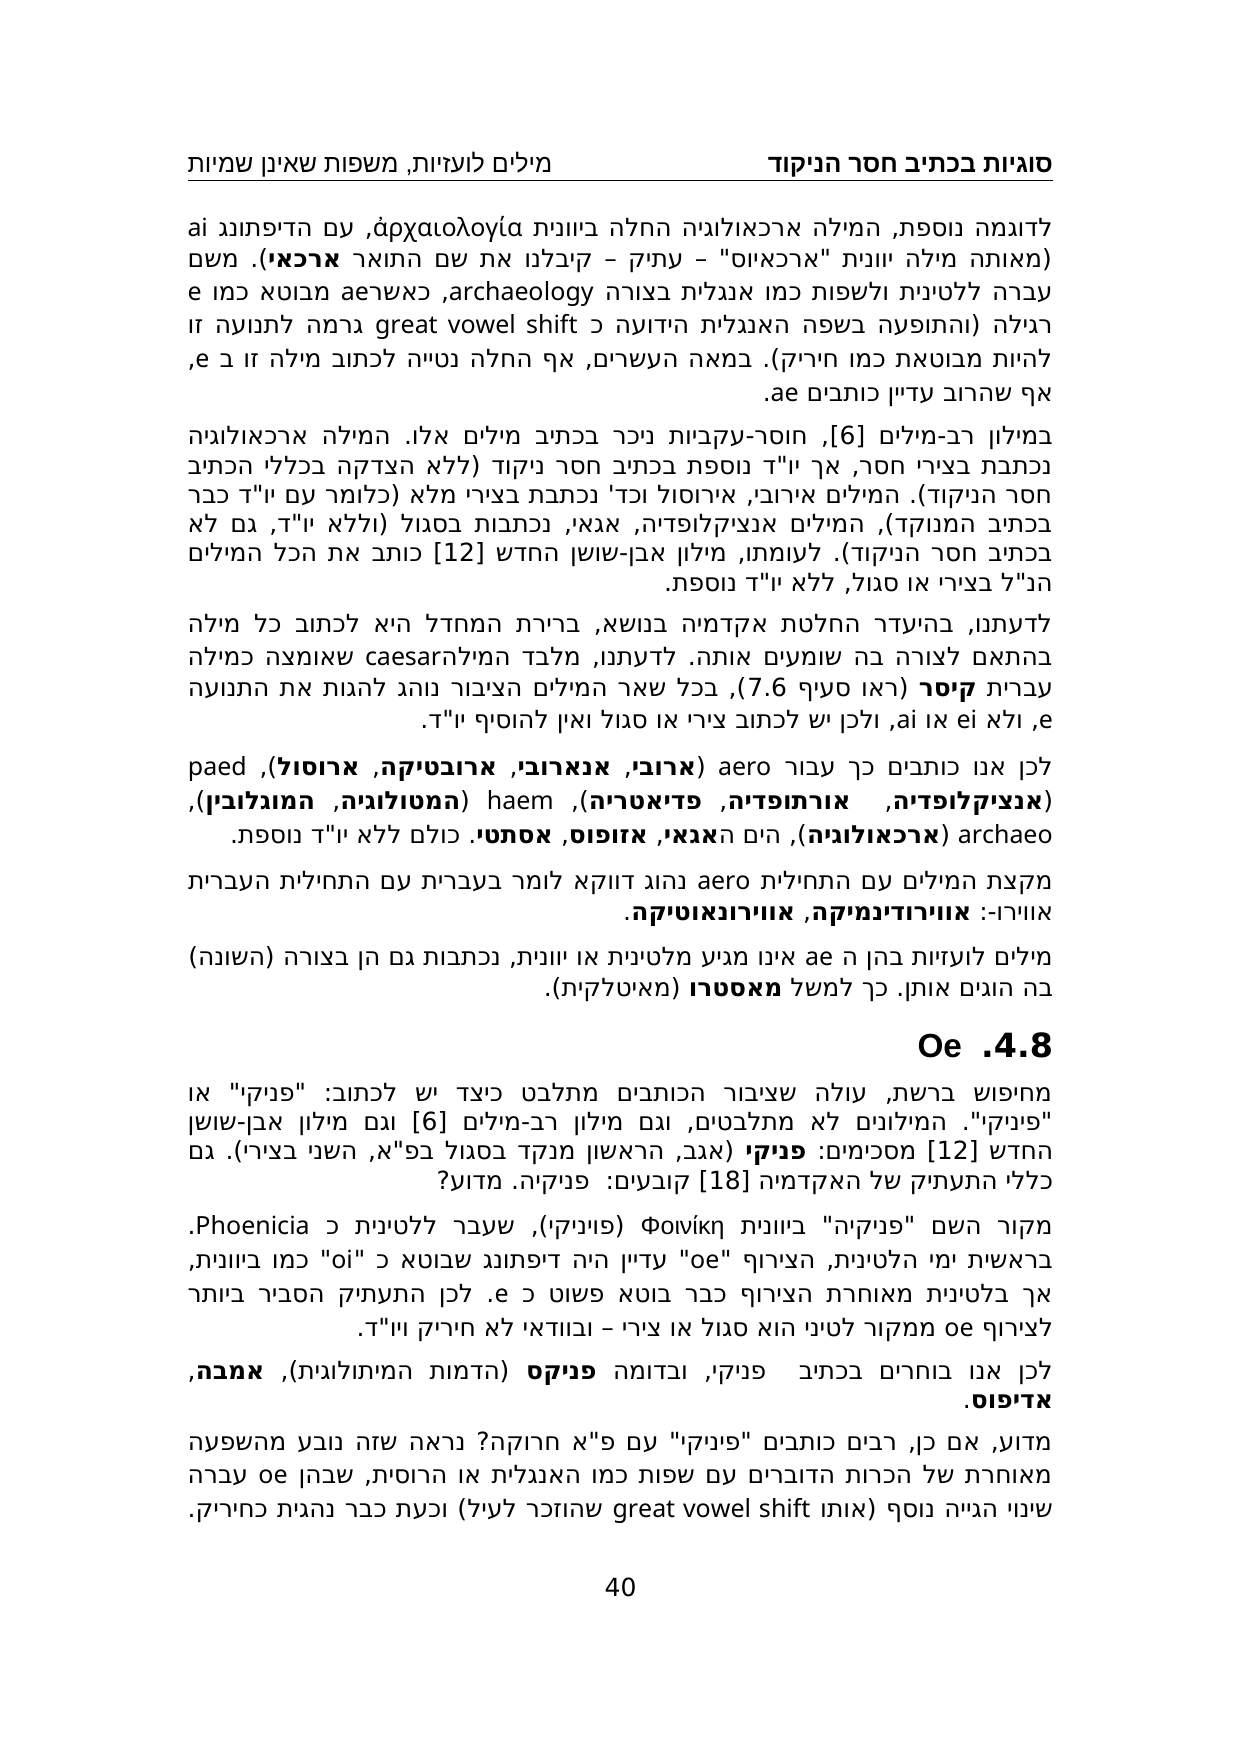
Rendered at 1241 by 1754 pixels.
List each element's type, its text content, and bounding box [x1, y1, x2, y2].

subtitle Oe [187, 1027, 1053, 1066]
text מקור השם "פניקיה" ביוונית Φοινίκη (פויניקי), שעבר ללטינית כ Phoenicia. בראשית ימי הלטינית, הצירוף "oe" עדיין היה דיפתונג שבוטא כ "oi" כמו ביוונית, אך בלטינית מאוחרת הצירוף כבר בוטא פשוט כ e. לכן התעתיק הסביר ביותר לצירוף oe ממקור לטיני הוא סגול או צירי – ובוודאי לא חיריק ויו"ד. [187, 1208, 1053, 1343]
text לדעתנו, בהיעדר החלטת אקדמיה בנושא, ברירת המחדל היא לכתוב כל מילה בהתאם לצורה בה שומעים אותה. לדעתנו, מלבד המילהcaesar שאומצה כמילה עברית קיסר (ראו סעיף 7.6), בכל שאר המילים הציבור נוהג להגות את התנועה e, ולא ei או ai, ולכן יש לכתוב צירי או סגול ואין להוסיף יו"ד. [187, 610, 1053, 736]
text מדוע, אם כן, רבים כותבים "פיניקי" עם פ"א חרוקה? נראה שזה נובע מהשפעה מאוחרת של הכרות הדוברים עם שפות כמו האנגלית או הרוסית, שבהן oe עברה שינוי הגייה נוסף (אותו great vowel shift שהוזכר לעיל) וכעת כבר נהגית כחיריק. לעומת זאת, בשפות אחרות כמו צרפתית וגרמנית, מילה זו עדיין נהגית בסגול. [187, 1427, 1053, 1524]
text לכן אנו כותבים כך עבור aero (ארובי, אנארובי, ארובטיקה, ארוסול), paed (אנציקלופדיה, אורתופדיה, פדיאטריה), haem (המטולוגיה, המוגלובין), archaeo (ארכאולוגיה), הים האגאי, אזופוס, אסתטי. כולם ללא יו"ד נוספת. [187, 749, 1053, 851]
text במילון רב-מילים [6], חוסר-עקביות ניכר בכתיב מילים אלו. המילה ארכאולוגיה נכתבת בצירי חסר, אך יו"ד נוספת בכתיב חסר ניקוד (ללא הצדקה בכללי הכתיב חסר הניקוד). המילים אירובי, אירוסול וכד' נכתבת בצירי מלא (כלומר עם יו"ד כבר בכתיב המנוקד), המילים אנציקלופדיה, אגאי, נכתבות בסגול (וללא יו"ד, גם לא בכתיב חסר הניקוד). לעומתו, מילון אבן-שושן החדש [12] כותב את הכל המילים הנ"ל בצירי או סגול, ללא יו"ד נוספת. [187, 422, 1053, 597]
text לכן אנו בוחרים בכתיב פניקי, ובדומה פניקס (הדמות המיתולוגית), אמבה, אדיפוס. [187, 1356, 1053, 1414]
text לדוגמה נוספת, המילה ארכאולוגיה החלה ביוונית ἀρχαιολογία, עם הדיפתונג ai (מאותה מילה יוונית "ארכאיוס" – עתיק – קיבלנו את שם התואר ארכאי). משם עברה ללטינית ולשפות כמו אנגלית בצורה archaeology, כאשרae מבוטא כמו e רגילה (והתופעה בשפה האנגלית הידועה כ great vowel shift גרמה לתנועה זו להיות מבוטאת כמו חיריק). במאה העשרים, אף החלה נטייה לכתוב מילה זו ב e, אף שהרוב עדיין כותבים ae. [187, 210, 1053, 409]
text מילים לועזיות בהן ה ae אינו מגיע מלטינית או יוונית, נכתבות גם הן בצורה (השונה) בה הוגים אותן. כך למשל מאסטרו (מאיטלקית). [187, 939, 1053, 1002]
text מקצת המילים עם התחילית aero נהוג דווקא לומר בעברית עם התחילית העברית אווירו-: אווירודינמיקה, אווירונאוטיקה. [187, 863, 1053, 926]
text מחיפוש ברשת, עולה שציבור הכותבים מתלבט כיצד יש לכתוב: "פניקי" או "פיניקי". המילונים לא מתלבטים, וגם מילון רב-מילים [6] וגם מילון אבן-שושן החדש [12] מסכימים: פניקי (אגב, הראשון מנקד בסגול בפ"א, השני בצירי). גם כללי התעתיק של האקדמיה [18] קובעים: פניקיה. מדוע? [187, 1078, 1053, 1195]
